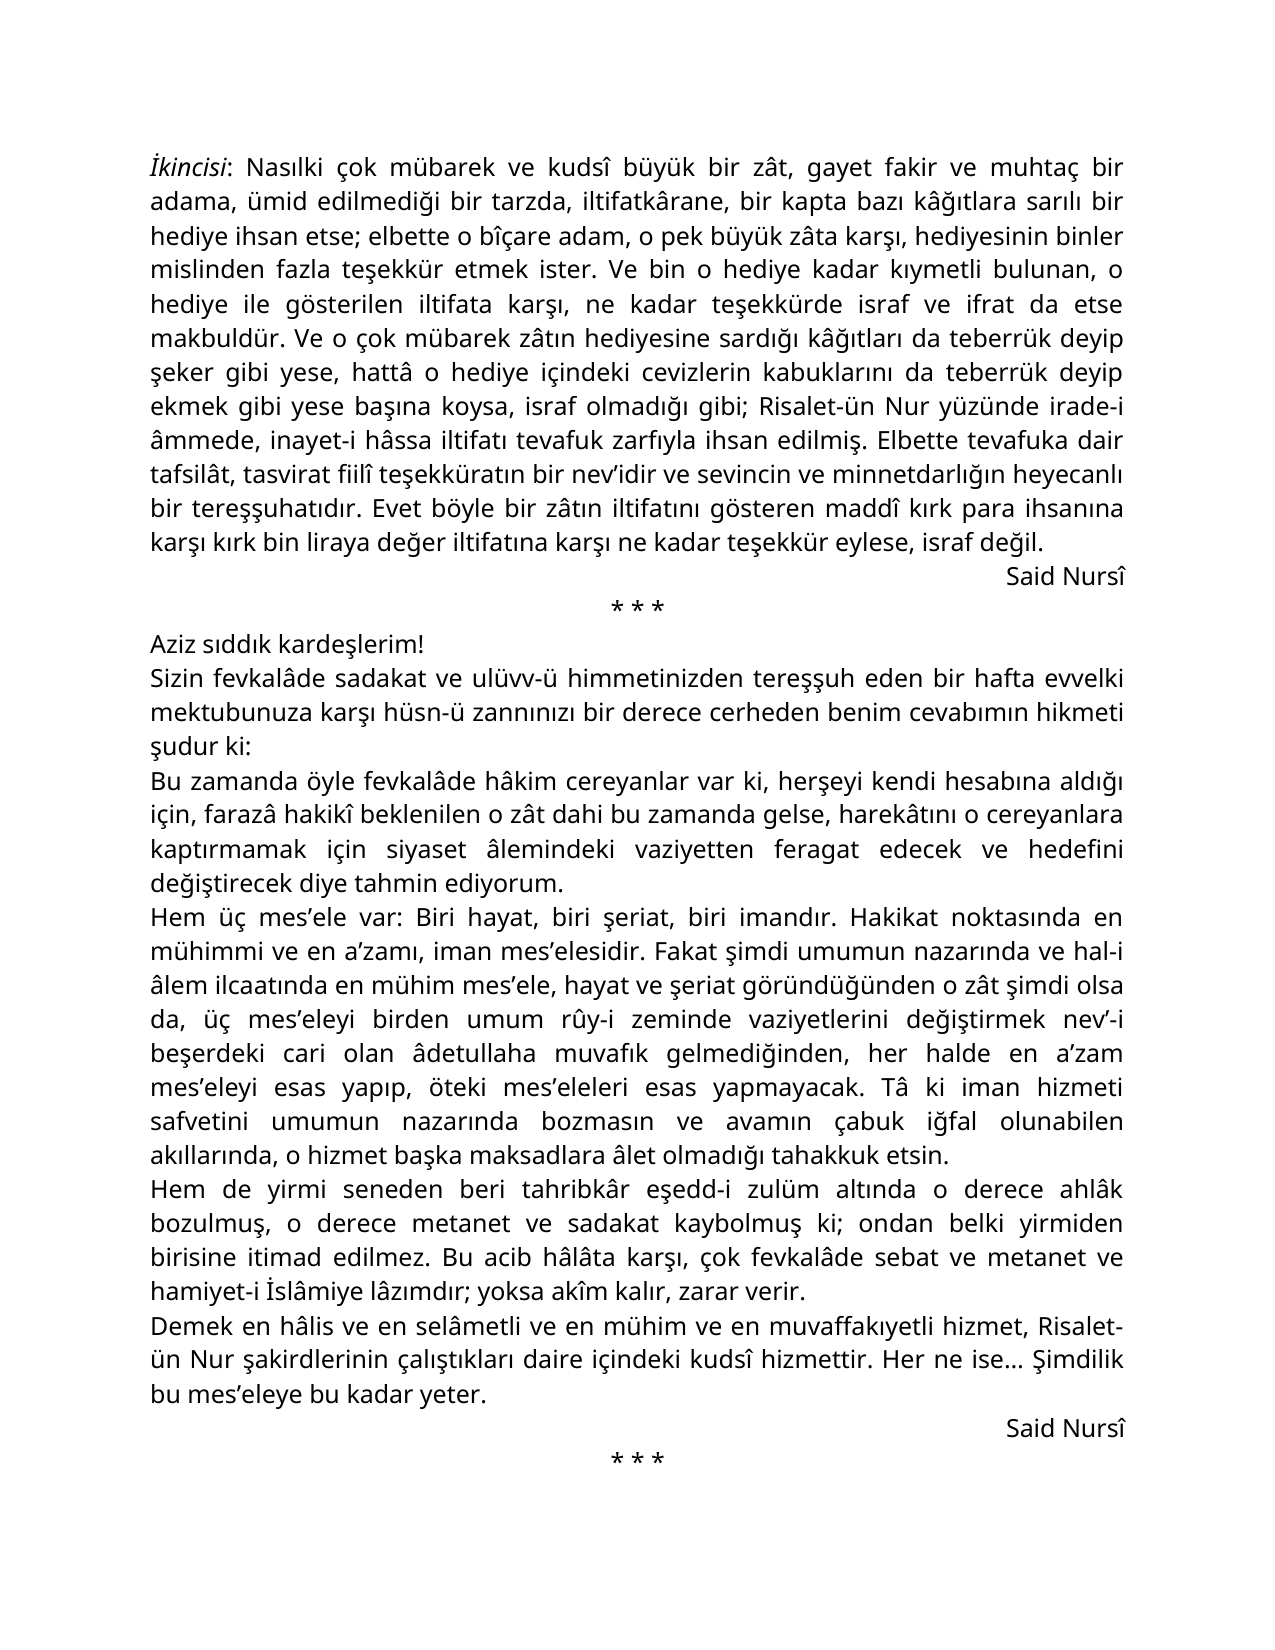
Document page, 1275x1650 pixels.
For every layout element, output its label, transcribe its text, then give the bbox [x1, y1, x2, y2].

text Hem üç mes’ele var: Biri hayat, biri şeriat, biri imandır. Hakikat noktasında en mühimmi ve en a’zamı, iman mes’elesidir. Fakat şimdi umumun nazarında ve hal-i âlem ilcaatında en mühim mes’ele, hayat ve şeriat göründüğünden o zât şimdi olsa da, üç mes’eleyi birden umum rûy-i zeminde vaziyetlerini değiştirmek nev’-i beşerdeki cari olan âdetullaha muvafık gelmediğinden, her halde en a’zam mes’eleyi esas yapıp, öteki mes’eleleri esas yapmayacak. Tâ ki iman hizmeti safvetini umumun nazarında bozmasın ve avamın çabuk iğfal olunabilen akıllarında, o hizmet başka maksadlara âlet olmadığı tahakkuk etsin. [150, 899, 1125, 1172]
text Bu zamanda öyle fevkalâde hâkim cereyanlar var ki, herşeyi kendi hesabına aldığı için, farazâ hakikî beklenilen o zât dahi bu zamanda gelse, harekâtını o cereyanlara kaptırmamak için siyaset âlemindeki vaziyetten feragat edecek ve hedefini değiştirecek diye tahmin ediyorum. [150, 763, 1125, 899]
text Sizin fevkalâde sadakat ve ulüvv-ü himmetinizden tereşşuh eden bir hafta evvelki mektubunuza karşı hüsn-ü zannınızı bir derece cerheden benim cevabımın hikmeti şudur ki: [150, 661, 1125, 763]
text * * * [150, 1444, 1125, 1478]
text * * * [150, 593, 1125, 627]
text Aziz sıddık kardeşlerim! [150, 627, 1125, 661]
text İkincisi: Nasılki çok mübarek ve kudsî büyük bir zât, gayet fakir ve muhtaç bir adama, ümid edilmediği bir tarzda, iltifatkârane, bir kapta bazı kâğıtlara sarılı bir hediye ihsan etse; elbette o bîçare adam, o pek büyük zâta karşı, hediyesinin binler mislinden fazla teşekkür etmek ister. Ve bin o hediye kadar kıymetli bulunan, o hediye ile gösterilen iltifata karşı, ne kadar teşekkürde israf ve ifrat da etse makbuldür. Ve o çok mübarek zâtın hediyesine sardığı kâğıtları da teberrük deyip şeker gibi yese, hattâ o hediye içindeki cevizlerin kabuklarını da teberrük deyip ekmek gibi yese başına koysa, israf olmadığı gibi; Risalet-ün Nur yüzünde irade-i âmmede, inayet-i hâssa iltifatı tevafuk zarfıyla ihsan edilmiş. Elbette tevafuka dair tafsilât, tasvirat fiilî teşekküratın bir nev’idir ve sevincin ve minnetdarlığın heyecanlı bir tereşşuhatıdır. Evet böyle bir zâtın iltifatını gösteren maddî kırk para ihsanına karşı kırk bin liraya değer iltifatına karşı ne kadar teşekkür eylese, israf değil. [150, 150, 1125, 559]
text Said Nursî [150, 559, 1125, 593]
text Said Nursî [150, 1410, 1125, 1444]
text Hem de yirmi seneden beri tahribkâr eşedd-i zulüm altında o derece ahlâk bozulmuş, o derece metanet ve sadakat kaybolmuş ki; ondan belki yirmiden birisine itimad edilmez. Bu acib hâlâta karşı, çok fevkalâde sebat ve metanet ve hamiyet-i İslâmiye lâzımdır; yoksa akîm kalır, zarar verir. [150, 1172, 1125, 1308]
text Demek en hâlis ve en selâmetli ve en mühim ve en muvaffakıyetli hizmet, Risalet-ün Nur şakirdlerinin çalıştıkları daire içindeki kudsî hizmettir. Her ne ise… Şimdilik bu mes’eleye bu kadar yeter. [150, 1308, 1125, 1410]
